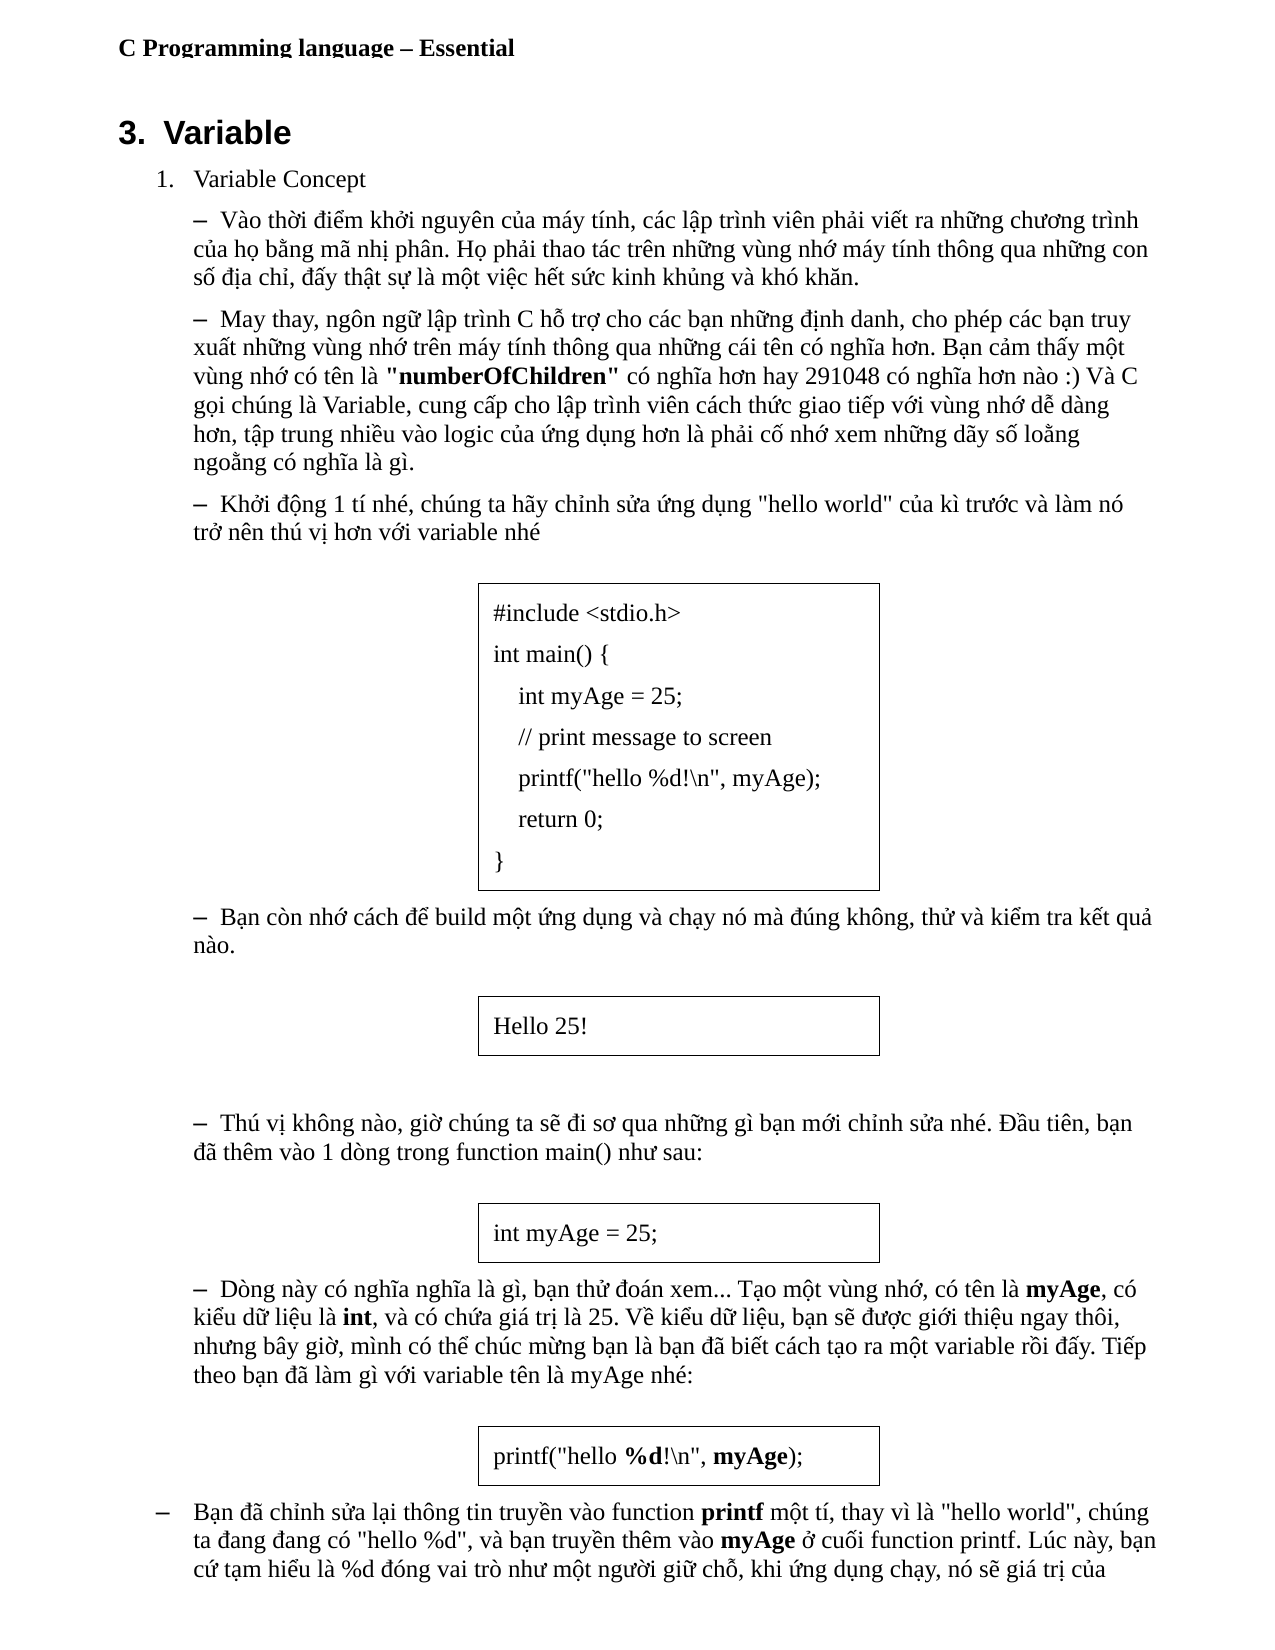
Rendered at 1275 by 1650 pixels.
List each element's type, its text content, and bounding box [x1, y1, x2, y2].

list printf("hello %d!\n", myAge); [493, 763, 864, 792]
list Thú vị không nào, giờ chúng ta sẽ đi sơ qua những gì bạn mới chỉnh sửa nhé. Đầu tiên, bạn đã thêm vào 1 dòng trong function main() như sau: [193, 1108, 1157, 1166]
list May thay, ngôn ngữ lập trình C hỗ trợ cho các bạn những định danh, cho phép các bạn truy xuất những vùng nhớ trên máy tính thông qua những cái tên có nghĩa hơn. Bạn cảm thấy một vùng nhớ có tên là "numberOfChildren" có nghĩa hơn hay 291048 có nghĩa hơn nào :) Và C gọi chúng là Variable, cung cấp cho lập trình viên cách thức giao tiếp với vùng nhớ dễ dàng hơn, tập trung nhiều vào logic của ứng dụng hơn là phải cố nhớ xem những dãy số loằng ngoằng có nghĩa là gì. [193, 304, 1157, 476]
list int main() { [493, 639, 864, 668]
list Variable Concept [156, 164, 1157, 192]
list Dòng này có nghĩa nghĩa là gì, bạn thử đoán xem... Tạo một vùng nhớ, có tên là myAge, có kiểu dữ liệu là int, và có chứa giá trị là 25. Về kiểu dữ liệu, bạn sẽ được giới thiệu ngay thôi, nhưng bây giờ, mình có thể chúc mừng bạn là bạn đã biết cách tạo ra một variable rồi đấy. Tiếp theo bạn đã làm gì với variable tên là myAge nhé: [193, 1178, 1157, 1389]
list int myAge = 25; [493, 1218, 864, 1247]
list printf("hello %d!\n", myAge); [493, 1441, 864, 1469]
list int myAge = 25; [493, 681, 864, 709]
list Bạn còn nhớ cách để build một ứng dụng và chạy nó mà đúng không, thử và kiểm tra kết quả nào. [193, 559, 1157, 959]
list } [493, 846, 864, 874]
list Khởi động 1 tí nhé, chúng ta hãy chỉnh sửa ứng dụng "hello world" của kì trước và làm nó trở nên thú vị hơn với variable nhé [193, 489, 1157, 546]
list Bạn đã chỉnh sửa lại thông tin truyền vào function printf một tí, thay vì là "hello world", chúng ta đang đang có "hello %d", và bạn truyền thêm vào myAge ở cuối function printf. Lúc này, bạn cứ tạm hiểu là %d đóng vai trò như một người giữ chỗ, khi ứng dụng chạy, nó sẽ giá trị của [156, 1401, 1157, 1583]
list Vào thời điểm khởi nguyên của máy tính, các lập trình viên phải viết ra những chương trình của họ bằng mã nhị phân. Họ phải thao tác trên những vùng nhớ máy tính thông qua những con số địa chỉ, đấy thật sự là một việc hết sức kinh khủng và khó khăn. [193, 205, 1157, 291]
list // print message to screen [493, 722, 864, 751]
subtitle Variable [118, 112, 1157, 151]
text Hello 25! [493, 1011, 864, 1040]
list #include <stdio.h> [493, 598, 864, 627]
list return 0; [493, 804, 864, 833]
